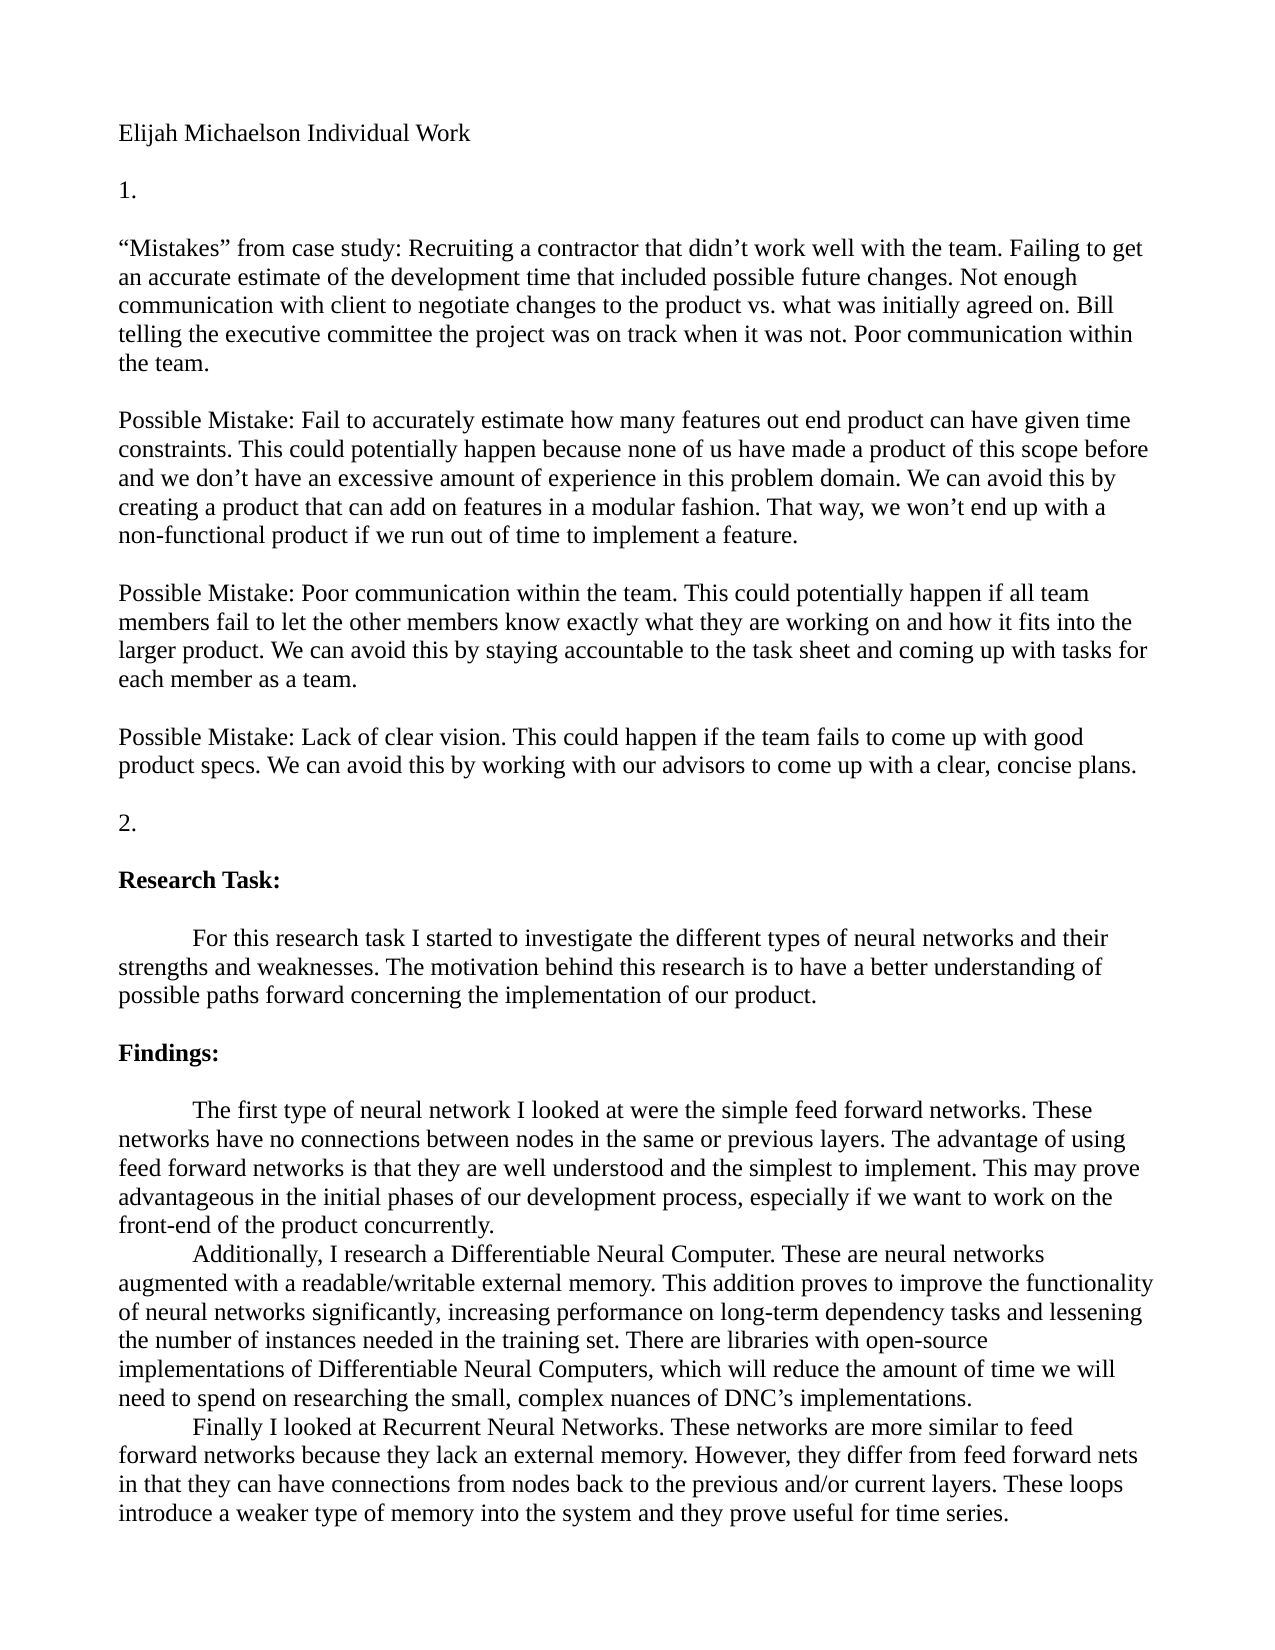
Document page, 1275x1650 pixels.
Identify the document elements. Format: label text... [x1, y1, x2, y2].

text Possible Mistake: Poor communication within the team. This could potentially happen if all team members fail to let the other members know exactly what they are working on and how it fits into the larger product. We can avoid this by staying accountable to the task sheet and coming up with tasks for each member as a team. [118, 578, 1157, 693]
text 1. [118, 176, 1157, 204]
text Additionally, I research a Differentiable Neural Computer. These are neural networks augmented with a readable/writable external memory. This addition proves to improve the functionality of neural networks significantly, increasing performance on long-term dependency tasks and lessening the number of instances needed in the training set. There are libraries with open-source implementations of Differentiable Neural Computers, which will reduce the amount of time we will need to spend on researching the small, complex nuances of DNC’s implementations. [118, 1239, 1157, 1412]
text For this research task I started to investigate the different types of neural networks and their strengths and weaknesses. The motivation behind this research is to have a better understanding of possible paths forward concerning the implementation of our product. [118, 923, 1157, 1009]
text Possible Mistake: Fail to accurately estimate how many features out end product can have given time constraints. This could potentially happen because none of us have made a product of this scope before and we don’t have an excessive amount of experience in this problem domain. We can avoid this by creating a product that can add on features in a modular fashion. That way, we won’t end up with a non-functional product if we run out of time to implement a feature. [118, 406, 1157, 549]
text Research Task: [118, 866, 1157, 894]
text Finally I looked at Recurrent Neural Networks. These networks are more similar to feed forward networks because they lack an external memory. However, they differ from feed forward nets in that they can have connections from nodes back to the previous and/or current layers. These loops introduce a weaker type of memory into the system and they prove useful for time series. [118, 1412, 1157, 1527]
text Findings: [118, 1038, 1157, 1067]
text The first type of neural network I looked at were the simple feed forward networks. These networks have no connections between nodes in the same or previous layers. The advantage of using feed forward networks is that they are well understood and the simplest to implement. This may prove advantageous in the initial phases of our development process, especially if we want to work on the front-end of the product concurrently. [118, 1096, 1157, 1239]
text Possible Mistake: Lack of clear vision. This could happen if the team fails to come up with good product specs. We can avoid this by working with our advisors to come up with a clear, concise plans. [118, 722, 1157, 779]
text Elijah Michaelson Individual Work [118, 118, 1157, 147]
text “Mistakes” from case study: Recruiting a contractor that didn’t work well with the team. Failing to get an accurate estimate of the development time that included possible future changes. Not enough communication with client to negotiate changes to the product vs. what was initially agreed on. Bill telling the executive committee the project was on track when it was not. Poor communication within the team. [118, 233, 1157, 377]
text 2. [118, 808, 1157, 837]
